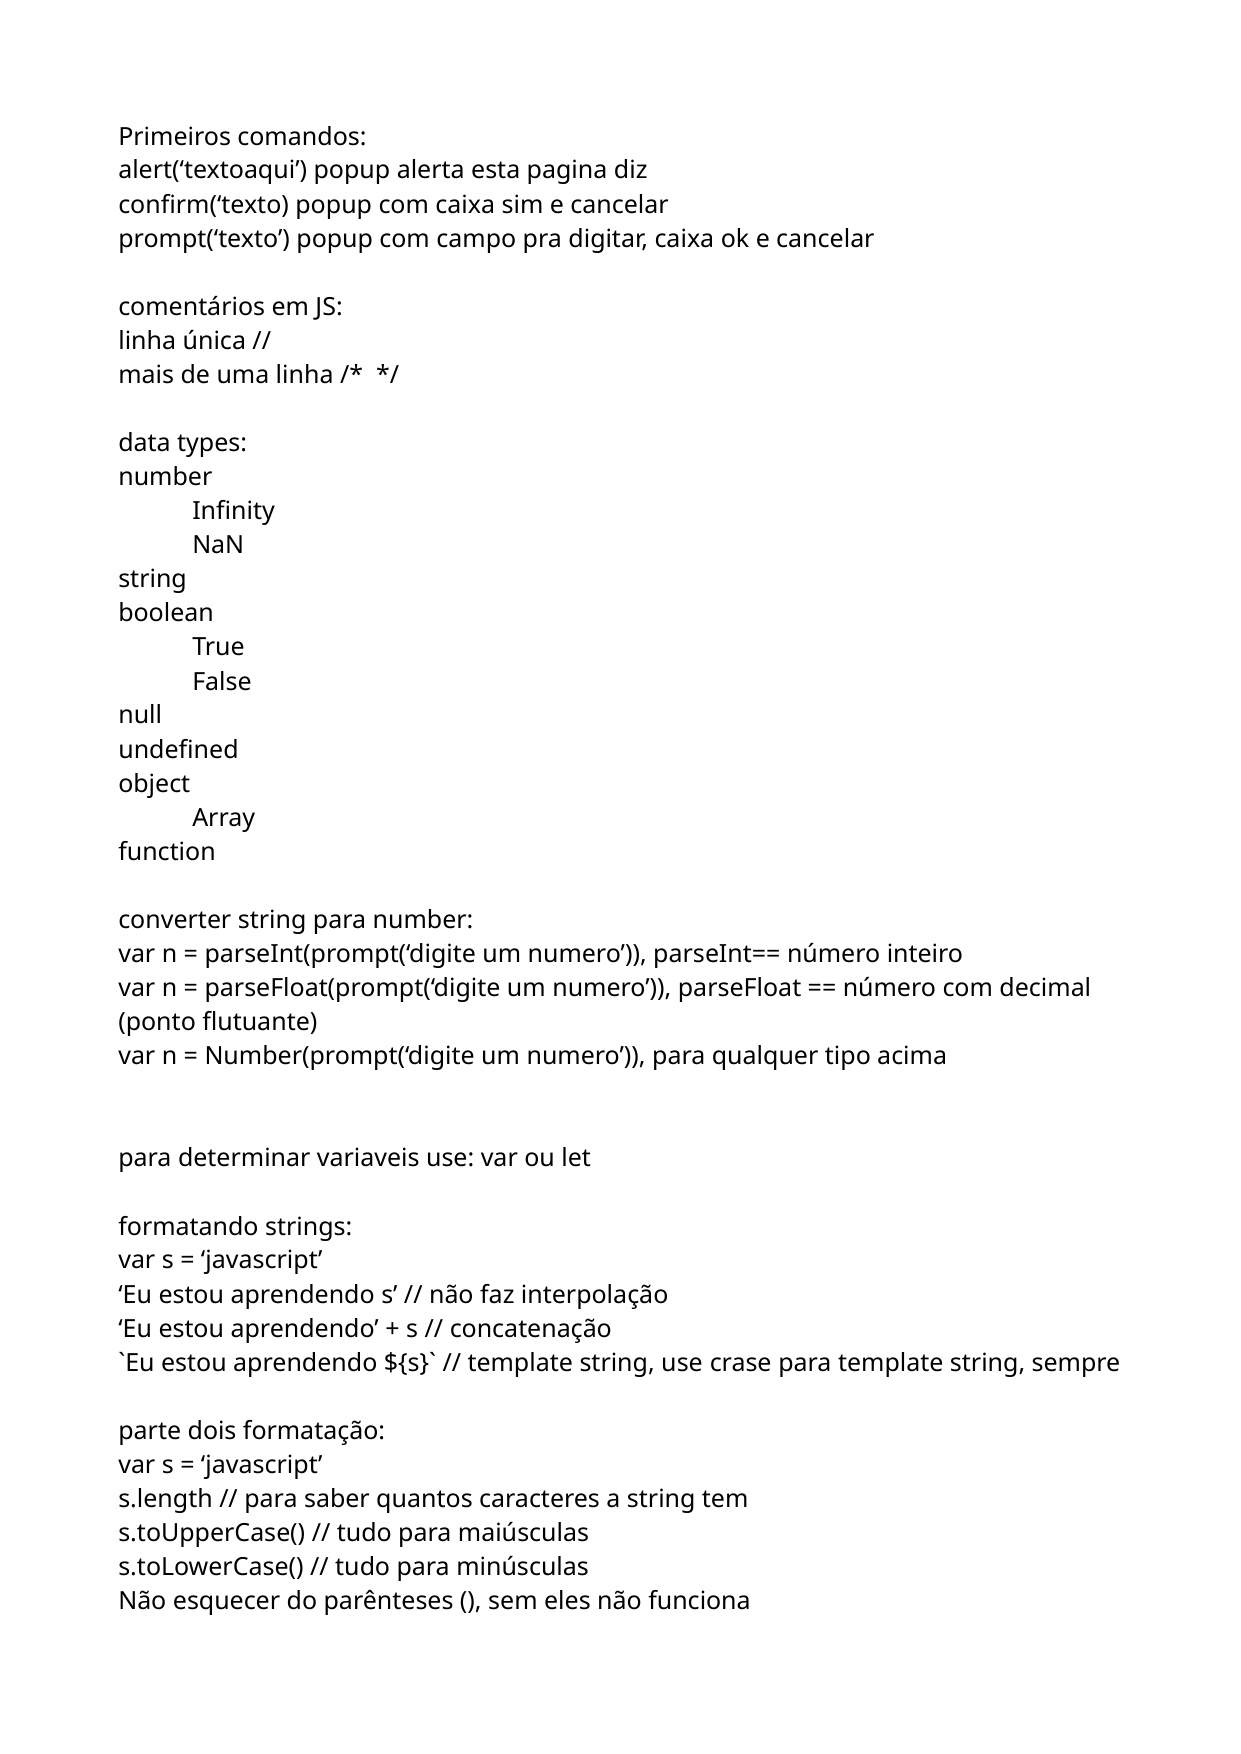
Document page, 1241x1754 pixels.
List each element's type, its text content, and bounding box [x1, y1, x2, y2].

text s.toLowerCase() // tudo para minúsculas [118, 1549, 1122, 1583]
text comentários em JS: [118, 254, 1122, 322]
text parte dois formatação: [118, 1412, 1122, 1447]
text boolean [118, 595, 1122, 629]
text False [118, 663, 1122, 697]
text formatando strings: [118, 1208, 1122, 1242]
text ‘Eu estou aprendendo’ + s // concatenação [118, 1310, 1122, 1344]
text var n = Number(prompt(‘digite um numero’)), para qualquer tipo acima [118, 1038, 1122, 1072]
text object [118, 765, 1122, 799]
text undefined [118, 731, 1122, 765]
text s.toUpperCase() // tudo para maiúsculas [118, 1515, 1122, 1549]
text converter string para number: [118, 902, 1122, 936]
text var s = ‘javascript’ [118, 1242, 1122, 1276]
text Não esquecer do parênteses (), sem eles não funciona [118, 1583, 1122, 1617]
text number [118, 459, 1122, 493]
text True [118, 629, 1122, 663]
text var s = ‘javascript’ [118, 1447, 1122, 1481]
text confirm(‘texto) popup com caixa sim e cancelar [118, 186, 1122, 220]
text ‘Eu estou aprendendo s’ // não faz interpolação [118, 1276, 1122, 1310]
text NaN [118, 527, 1122, 561]
text Primeiros comandos: [118, 118, 1122, 152]
text var n = parseInt(prompt(‘digite um numero’)), parseInt== número inteiro [118, 936, 1122, 970]
text alert(‘textoaqui’) popup alerta esta pagina diz [118, 152, 1122, 186]
text string [118, 561, 1122, 595]
text s.length // para saber quantos caracteres a string tem [118, 1481, 1122, 1515]
text function [118, 833, 1122, 867]
text mais de uma linha /* */ [118, 357, 1122, 391]
text linha única // [118, 322, 1122, 357]
text Infinity [118, 493, 1122, 527]
text `Eu estou aprendendo ${s}` // template string, use crase para template string, sempre [118, 1344, 1122, 1378]
text null [118, 697, 1122, 731]
text para determinar variaveis use: var ou let [118, 1140, 1122, 1174]
text Array [118, 799, 1122, 833]
text prompt(‘texto’) popup com campo pra digitar, caixa ok e cancelar [118, 220, 1122, 254]
text var n = parseFloat(prompt(‘digite um numero’)), parseFloat == número com decimal (ponto flutuante) [118, 970, 1122, 1038]
text data types: [118, 425, 1122, 459]
